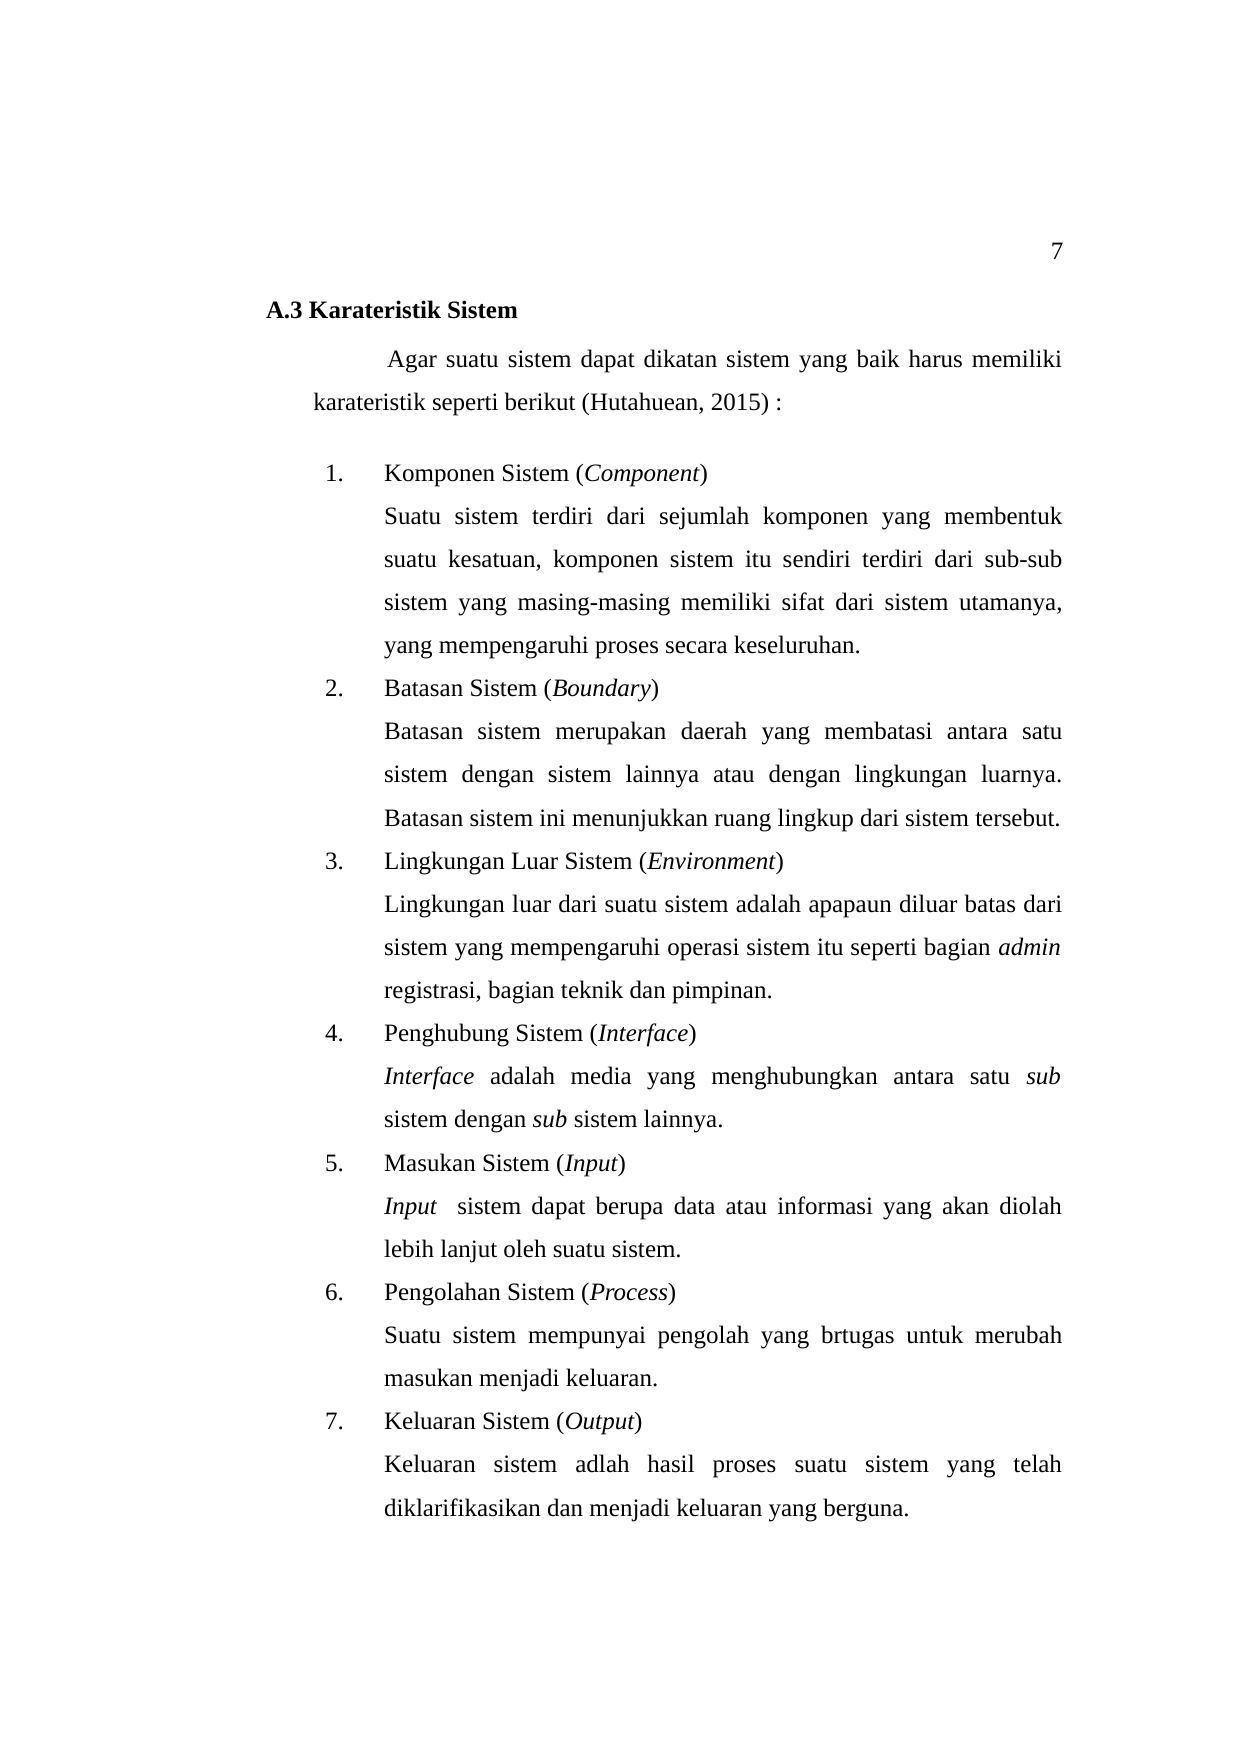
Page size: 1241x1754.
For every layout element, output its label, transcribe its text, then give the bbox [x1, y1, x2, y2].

list Lingkungan Luar Sistem (Environment) [325, 846, 1063, 874]
list Lingkungan luar dari suatu sistem adalah apapaun diluar batas dari sistem yang mempengaruhi operasi sistem itu seperti bagian admin registrasi, bagian teknik dan pimpinan. [384, 889, 1063, 1004]
list Interface adalah media yang menghubungkan antara satu sub sistem dengan sub sistem lainnya. [384, 1061, 1063, 1133]
list Penghubung Sistem (Interface) [325, 1018, 1063, 1047]
text A.3 Karateristik Sistem [266, 295, 1063, 324]
list Masukan Sistem (Input) [325, 1148, 1063, 1176]
list Keluaran Sistem (Output) [325, 1406, 1063, 1435]
list Batasan sistem merupakan daerah yang membatasi antara satu sistem dengan sistem lainnya atau dengan lingkungan luarnya. Batasan sistem ini menunjukkan ruang lingkup dari sistem tersebut. [384, 716, 1063, 831]
list Suatu sistem mempunyai pengolah yang brtugas untuk merubah masukan menjadi keluaran. [384, 1320, 1063, 1392]
list Komponen Sistem (Component) [325, 458, 1063, 486]
list Suatu sistem terdiri dari sejumlah komponen yang membentuk suatu kesatuan, komponen sistem itu sendiri terdiri dari sub-sub sistem yang masing-masing memiliki sifat dari sistem utamanya, yang mempengaruhi proses secara keseluruhan. [384, 501, 1063, 659]
list Keluaran sistem adlah hasil proses suatu sistem yang telah diklarifikasikan dan menjadi keluaran yang berguna. [384, 1449, 1063, 1521]
text Agar suatu sistem dapat dikatan sistem yang baik harus memiliki karateristik seperti berikut (Hutahuean, 2015) : [313, 344, 1063, 416]
list Pengolahan Sistem (Process) [325, 1277, 1063, 1306]
list Input sistem dapat berupa data atau informasi yang akan diolah lebih lanjut oleh suatu sistem. [384, 1191, 1063, 1263]
list Batasan Sistem (Boundary) [325, 673, 1063, 702]
